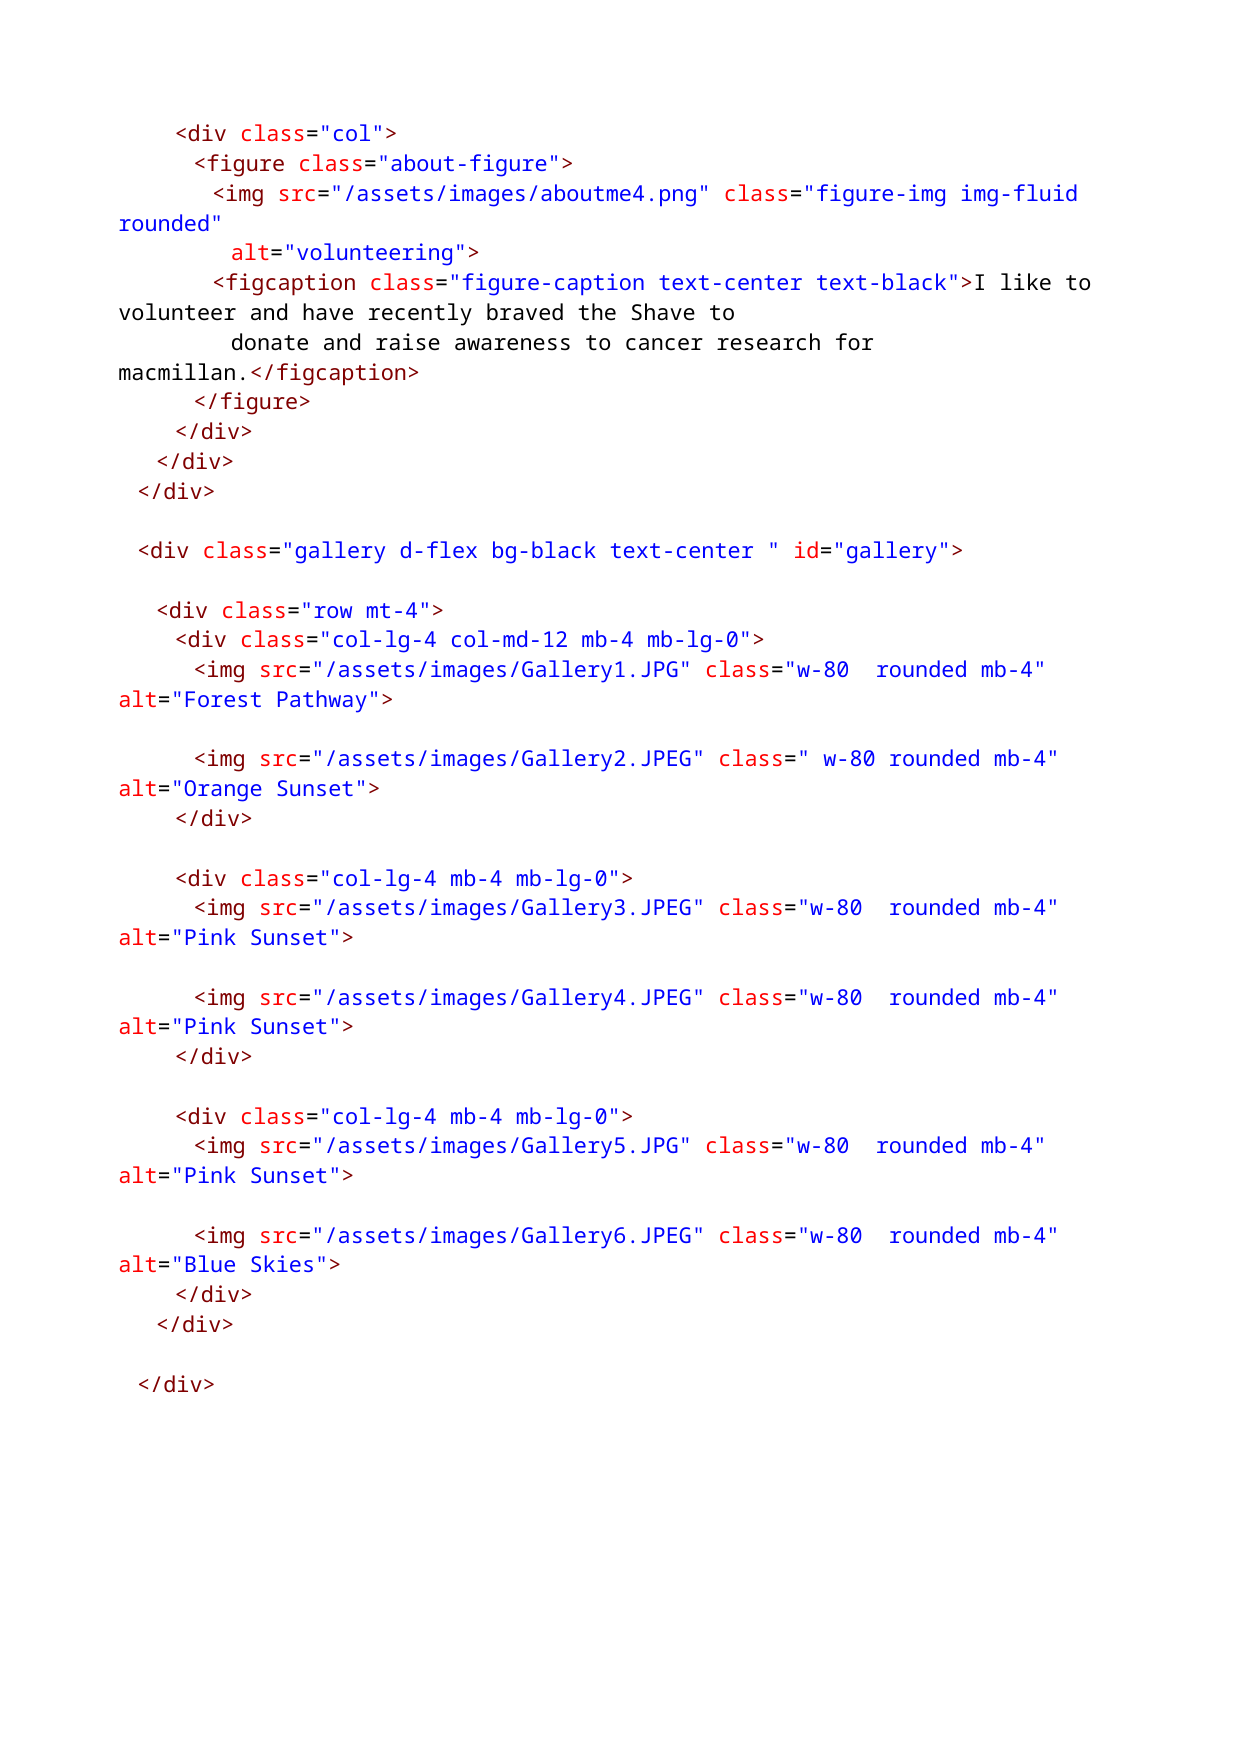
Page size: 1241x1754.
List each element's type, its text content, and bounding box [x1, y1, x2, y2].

text </figure> [118, 386, 1122, 416]
text <img src="/assets/images/Gallery3.JPEG" class="w-80 rounded mb-4" alt="Pink Sunset"> [118, 892, 1122, 952]
text <div class="gallery d-flex bg-black text-center " id="gallery"> [118, 535, 1122, 565]
text </div> [118, 1041, 1122, 1071]
text </div> [118, 476, 1122, 505]
text <div class="row mt-4"> [118, 594, 1122, 624]
text <img src="/assets/images/Gallery5.JPG" class="w-80 rounded mb-4" alt="Pink Sunset"> [118, 1130, 1122, 1190]
text </div> [118, 1368, 1122, 1398]
text <div class="col-lg-4 col-md-12 mb-4 mb-lg-0"> [118, 624, 1122, 654]
text <div class="col"> [118, 118, 1122, 148]
text donate and raise awareness to cancer research for macmillan.</figcaption> [118, 327, 1122, 386]
text <figcaption class="figure-caption text-center text-black">I like to volunteer and have recently braved the Shave to [118, 267, 1122, 327]
text </div> [118, 416, 1122, 446]
text <img src="/assets/images/Gallery6.JPEG" class="w-80 rounded mb-4" alt="Blue Skies"> [118, 1220, 1122, 1279]
text </div> [118, 803, 1122, 833]
text </div> [118, 1309, 1122, 1339]
text <img src="/assets/images/Gallery4.JPEG" class="w-80 rounded mb-4" alt="Pink Sunset"> [118, 982, 1122, 1041]
text <div class="col-lg-4 mb-4 mb-lg-0"> [118, 862, 1122, 892]
text <figure class="about-figure"> [118, 148, 1122, 178]
text <img src="/assets/images/Gallery1.JPG" class="w-80 rounded mb-4" alt="Forest Pathway"> [118, 654, 1122, 714]
text <img src="/assets/images/aboutme4.png" class="figure-img img-fluid rounded" [118, 178, 1122, 237]
text <img src="/assets/images/Gallery2.JPEG" class=" w-80 rounded mb-4" alt="Orange Sunset"> [118, 743, 1122, 803]
text </div> [118, 1279, 1122, 1309]
text alt="volunteering"> [118, 237, 1122, 267]
text <div class="col-lg-4 mb-4 mb-lg-0"> [118, 1101, 1122, 1130]
text </div> [118, 446, 1122, 476]
